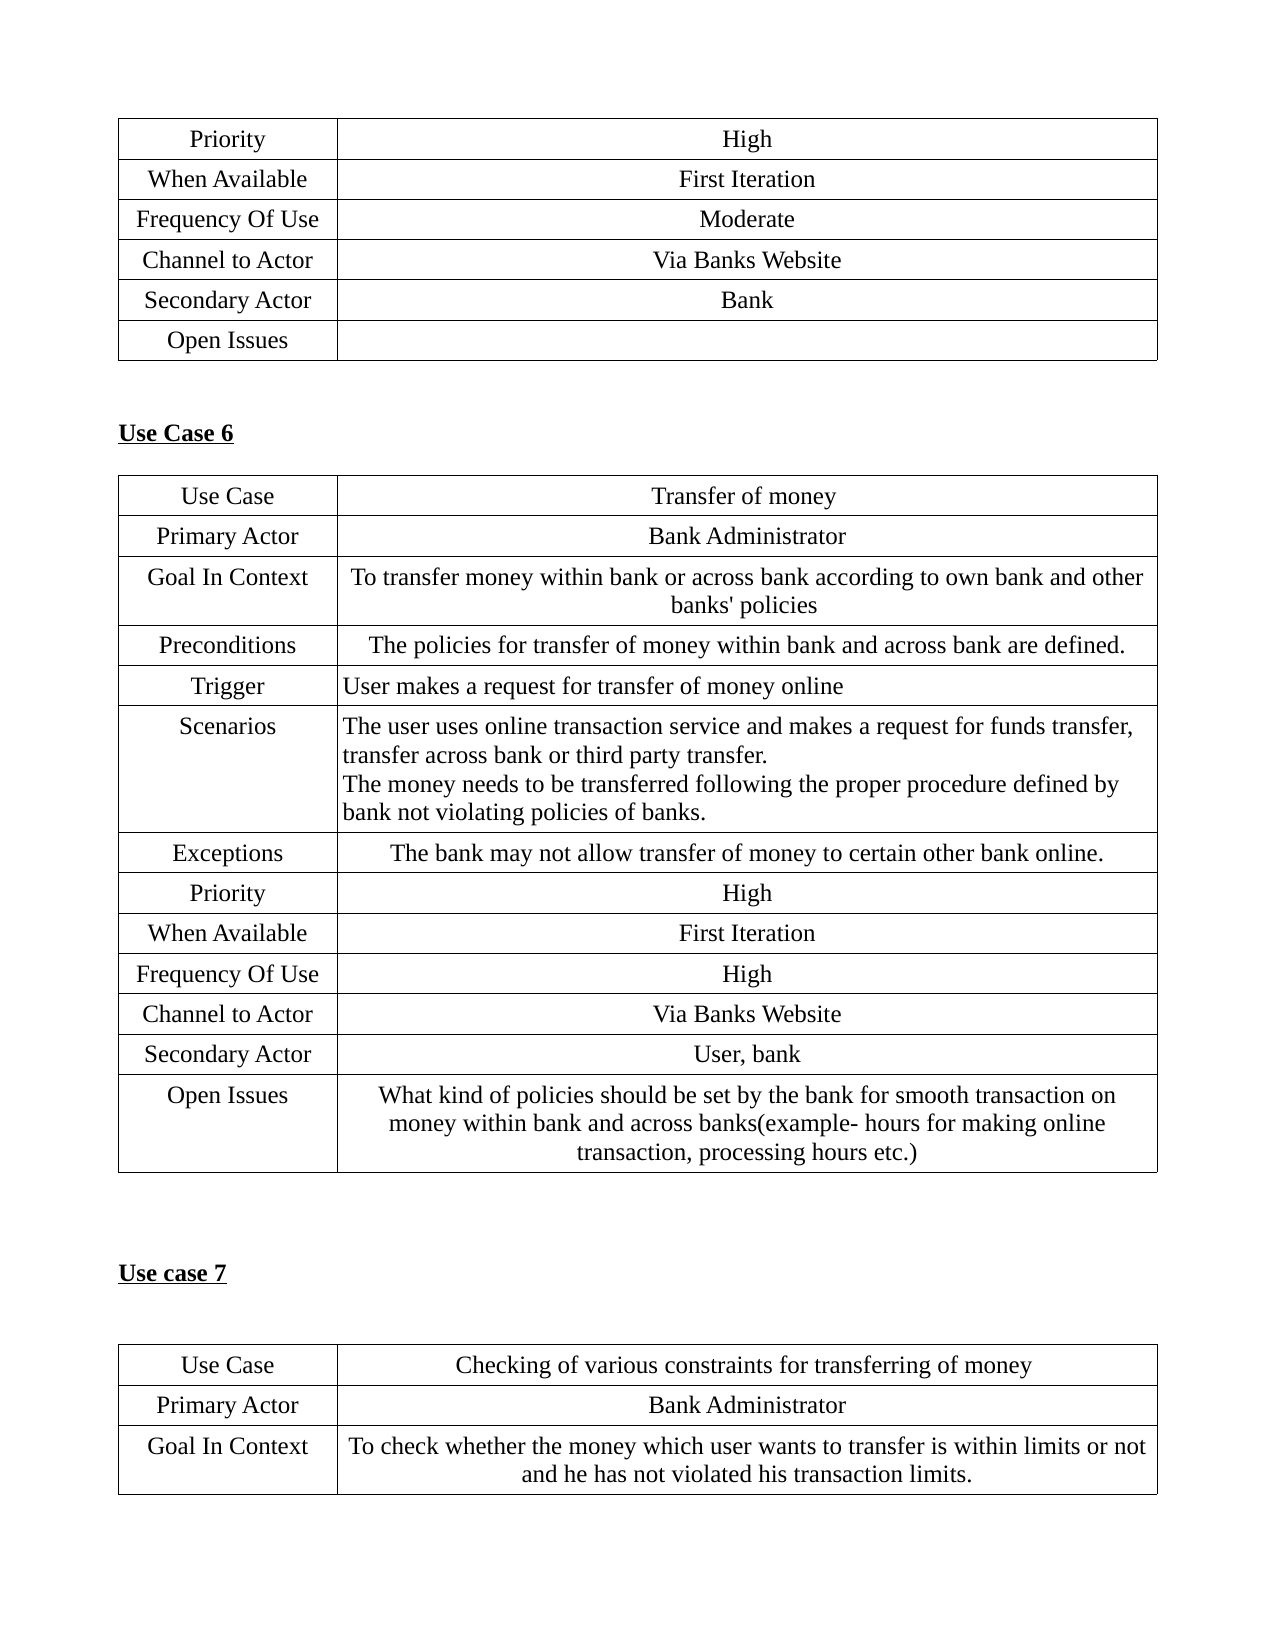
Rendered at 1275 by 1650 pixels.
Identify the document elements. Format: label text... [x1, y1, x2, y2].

table_cell Frequency Of Use [119, 200, 337, 239]
table_cell Channel to Actor [119, 240, 337, 279]
table_cell The policies for transfer of money within bank and across bank are defined. [338, 626, 1157, 665]
table_cell The user uses online transaction service and makes a request for funds transfer, transfer across bank or third party transfer. The money needs to be transferred following the proper procedure defined by bank not violating policies of banks. [338, 706, 1157, 832]
table_cell High [338, 954, 1157, 993]
table_cell High [338, 119, 1157, 158]
table_cell When Available [119, 160, 337, 199]
table_cell Bank Administrator [338, 516, 1157, 556]
table_cell When Available [119, 914, 337, 953]
table_cell Priority [119, 873, 337, 913]
table_cell Bank [338, 280, 1157, 320]
table_cell What kind of policies should be set by the bank for smooth transaction on money within bank and across banks(example- hours for making online transaction, processing hours etc.) [338, 1075, 1157, 1172]
table_cell High [338, 873, 1157, 913]
table_cell Trigger [119, 666, 337, 705]
table_cell Primary Actor [119, 1386, 337, 1425]
table_cell Open Issues [119, 1075, 337, 1172]
text Use case 7 [118, 1258, 1157, 1287]
table_cell Frequency Of Use [119, 954, 337, 993]
table_cell Open Issues [119, 321, 337, 360]
table_cell To transfer money within bank or across bank according to own bank and other banks' policies [338, 557, 1157, 625]
table_cell Channel to Actor [119, 994, 337, 1033]
table_cell User, bank [338, 1035, 1157, 1074]
table_cell Scenarios [119, 706, 337, 832]
table_cell Primary Actor [119, 516, 337, 556]
table_cell First Iteration [338, 914, 1157, 953]
table_header Transfer of money [338, 476, 1157, 515]
table_cell The bank may not allow transfer of money to certain other bank online. [338, 833, 1157, 872]
text Use Case 6 [118, 418, 1157, 446]
table_cell Bank Administrator [338, 1386, 1157, 1425]
table_cell Secondary Actor [119, 1035, 337, 1074]
table_cell Preconditions [119, 626, 337, 665]
table_cell User makes a request for transfer of money online [338, 666, 1157, 705]
table_cell Moderate [338, 200, 1157, 239]
table_cell Priority [119, 119, 337, 158]
table_header Use Case [119, 1345, 337, 1384]
table_cell Goal In Context [119, 557, 337, 625]
table_header Use Case [119, 476, 337, 515]
table_header Checking of various constraints for transferring of money [338, 1345, 1157, 1384]
table_cell [338, 321, 1157, 360]
table_cell First Iteration [338, 160, 1157, 199]
table_cell Goal In Context [119, 1426, 337, 1494]
table_cell Secondary Actor [119, 280, 337, 320]
table_cell To check whether the money which user wants to transfer is within limits or not and he has not violated his transaction limits. [338, 1426, 1157, 1494]
table_cell Exceptions [119, 833, 337, 872]
table_cell Via Banks Website [338, 994, 1157, 1033]
table_cell Via Banks Website [338, 240, 1157, 279]
